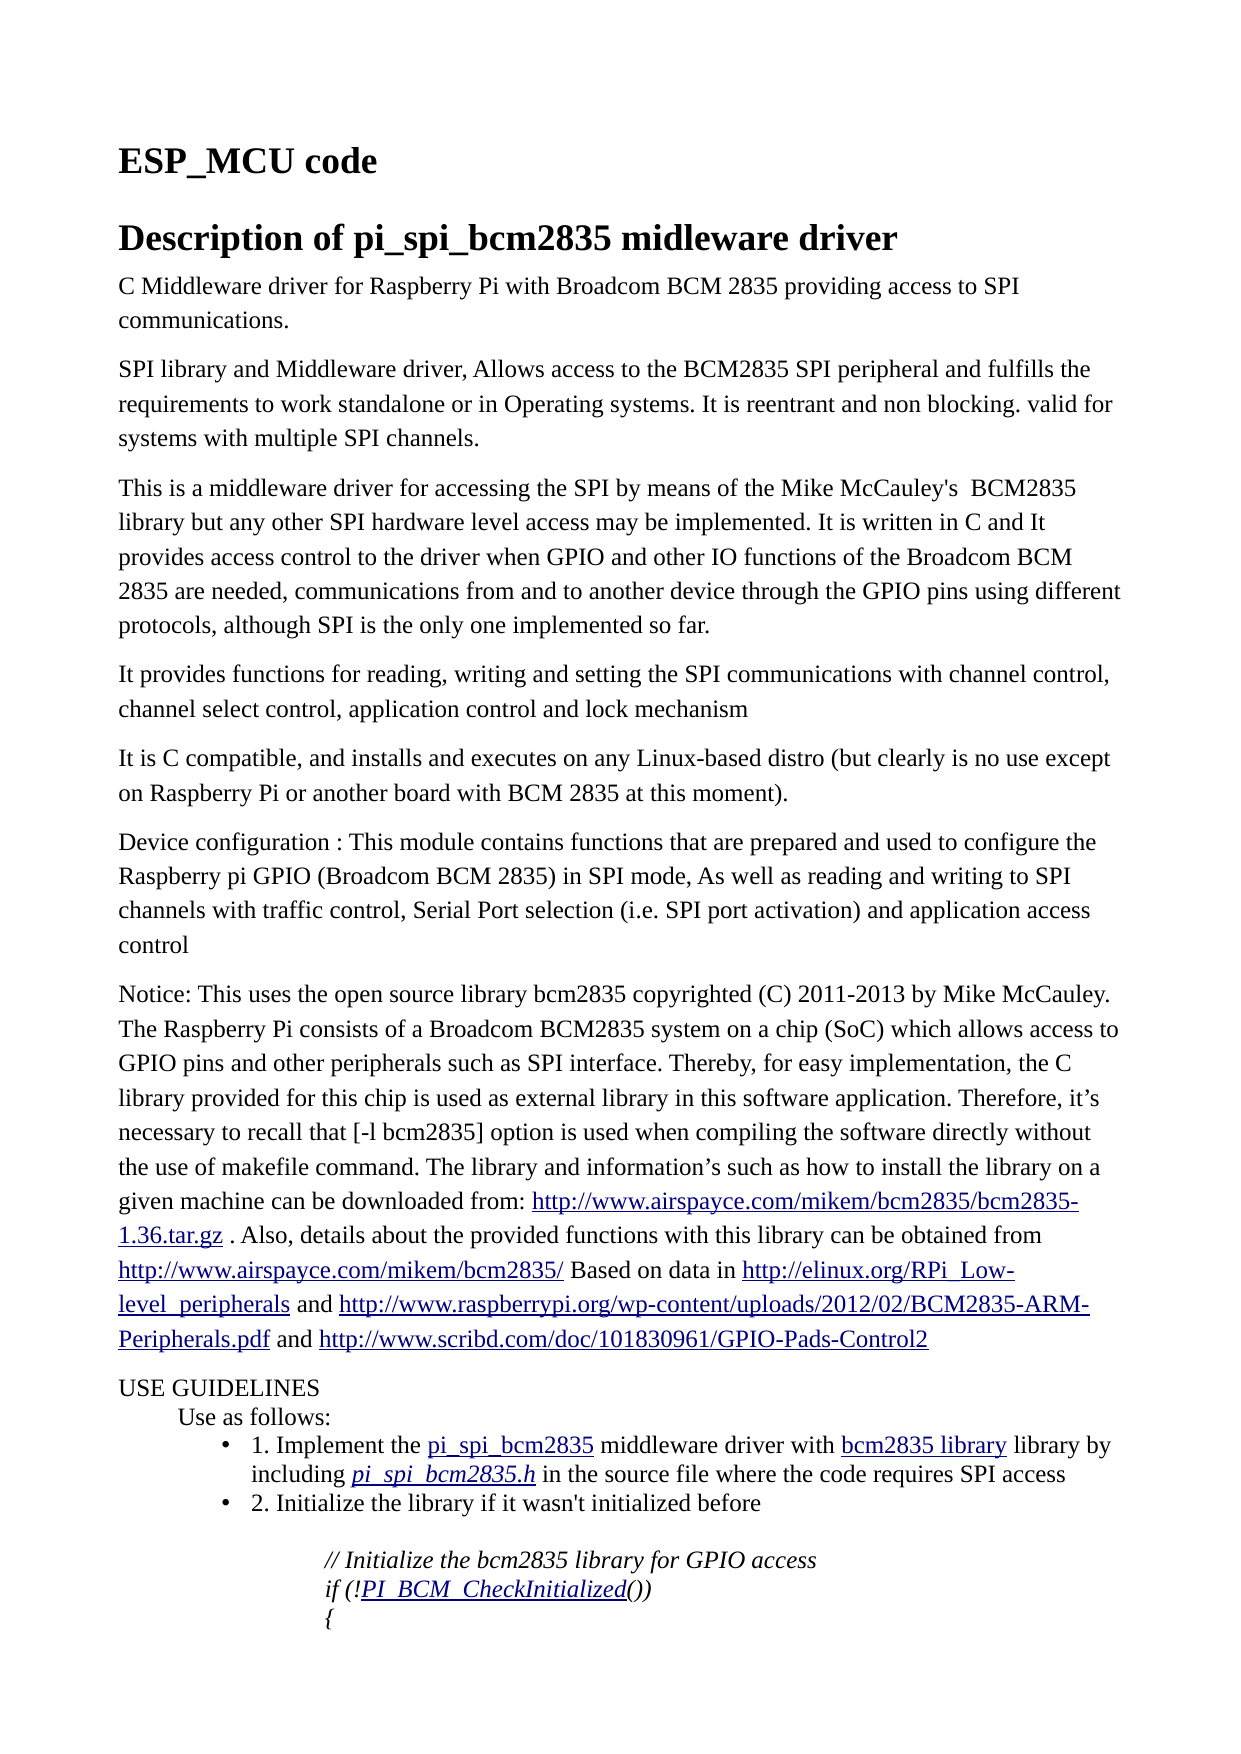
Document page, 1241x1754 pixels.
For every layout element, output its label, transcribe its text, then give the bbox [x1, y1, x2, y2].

list if (!PI_BCM_CheckInitialized()) [295, 1574, 1122, 1603]
text Device configuration : This module contains functions that are prepared and used to configure the Raspberry pi GPIO (Broadcom BCM 2835) in SPI mode, As well as reading and writing to SPI channels with traffic control, Serial Port selection (i.e. SPI port activation) and application access control [118, 827, 1122, 959]
list 2. Initialize the library if it wasn't initialized before [221, 1488, 1122, 1517]
text This is a middleware driver for accessing the SPI by means of the Mike McCauley's BCM2835 library but any other SPI hardware level access may be implemented. It is written in C and It provides access control to the driver when GPIO and other IO functions of the Broadcom BCM 2835 are needed, communications from and to another device through the GPIO pins using different protocols, although SPI is the only one implemented so far. [118, 473, 1122, 639]
list { [295, 1603, 1122, 1632]
text Notice: This uses the open source library bcm2835 copyrighted (C) 2011-2013 by Mike McCauley. The Raspberry Pi consists of a Broadcom BCM2835 system on a chip (SoC) which allows access to GPIO pins and other peripherals such as SPI interface. Thereby, for easy implementation, the C library provided for this chip is used as external library in this software application. Therefore, it’s necessary to recall that [-l bcm2835] option is used when compiling the software directly without the use of makefile command. The library and information’s such as how to install the library on a given machine can be downloaded from: http://www.airspayce.com/mikem/bcm2835/bcm2835-1.36.tar.gz . Also, details about the provided functions with this library can be obtained from http://www.airspayce.com/mikem/bcm2835/ Based on data in http://elinux.org/RPi_Low-level_peripherals and http://www.raspberrypi.org/wp-content/uploads/2012/02/BCM2835-ARM-Peripherals.pdf and http://www.scribd.com/doc/101830961/GPIO-Pads-Control2 [118, 979, 1122, 1353]
subtitle USE GUIDELINES [118, 1373, 1122, 1402]
text It provides functions for reading, writing and setting the SPI communications with channel control, channel select control, application control and lock mechanism [118, 659, 1122, 723]
text C Middleware driver for Raspberry Pi with Broadcom BCM 2835 providing access to SPI communications. [118, 271, 1122, 334]
list 1. Implement the pi_spi_bcm2835 middleware driver with bcm2835 library library by including pi_spi_bcm2835.h in the source file where the code requires SPI access [221, 1431, 1122, 1488]
subtitle Description of pi_spi_bcm2835 midleware driver [118, 215, 1122, 258]
subtitle ESP_MCU code [118, 139, 1122, 182]
list Use as follows: [177, 1402, 1122, 1431]
text SPI library and Middleware driver, Allows access to the BCM2835 SPI peripheral and fulfills the requirements to work standalone or in Operating systems. It is reentrant and non blocking. valid for systems with multiple SPI channels. [118, 354, 1122, 452]
list // Initialize the bcm2835 library for GPIO access [295, 1546, 1122, 1574]
text It is C compatible, and installs and executes on any Linux-based distro (but clearly is no use except on Raspberry Pi or another board with BCM 2835 at this moment). [118, 743, 1122, 806]
